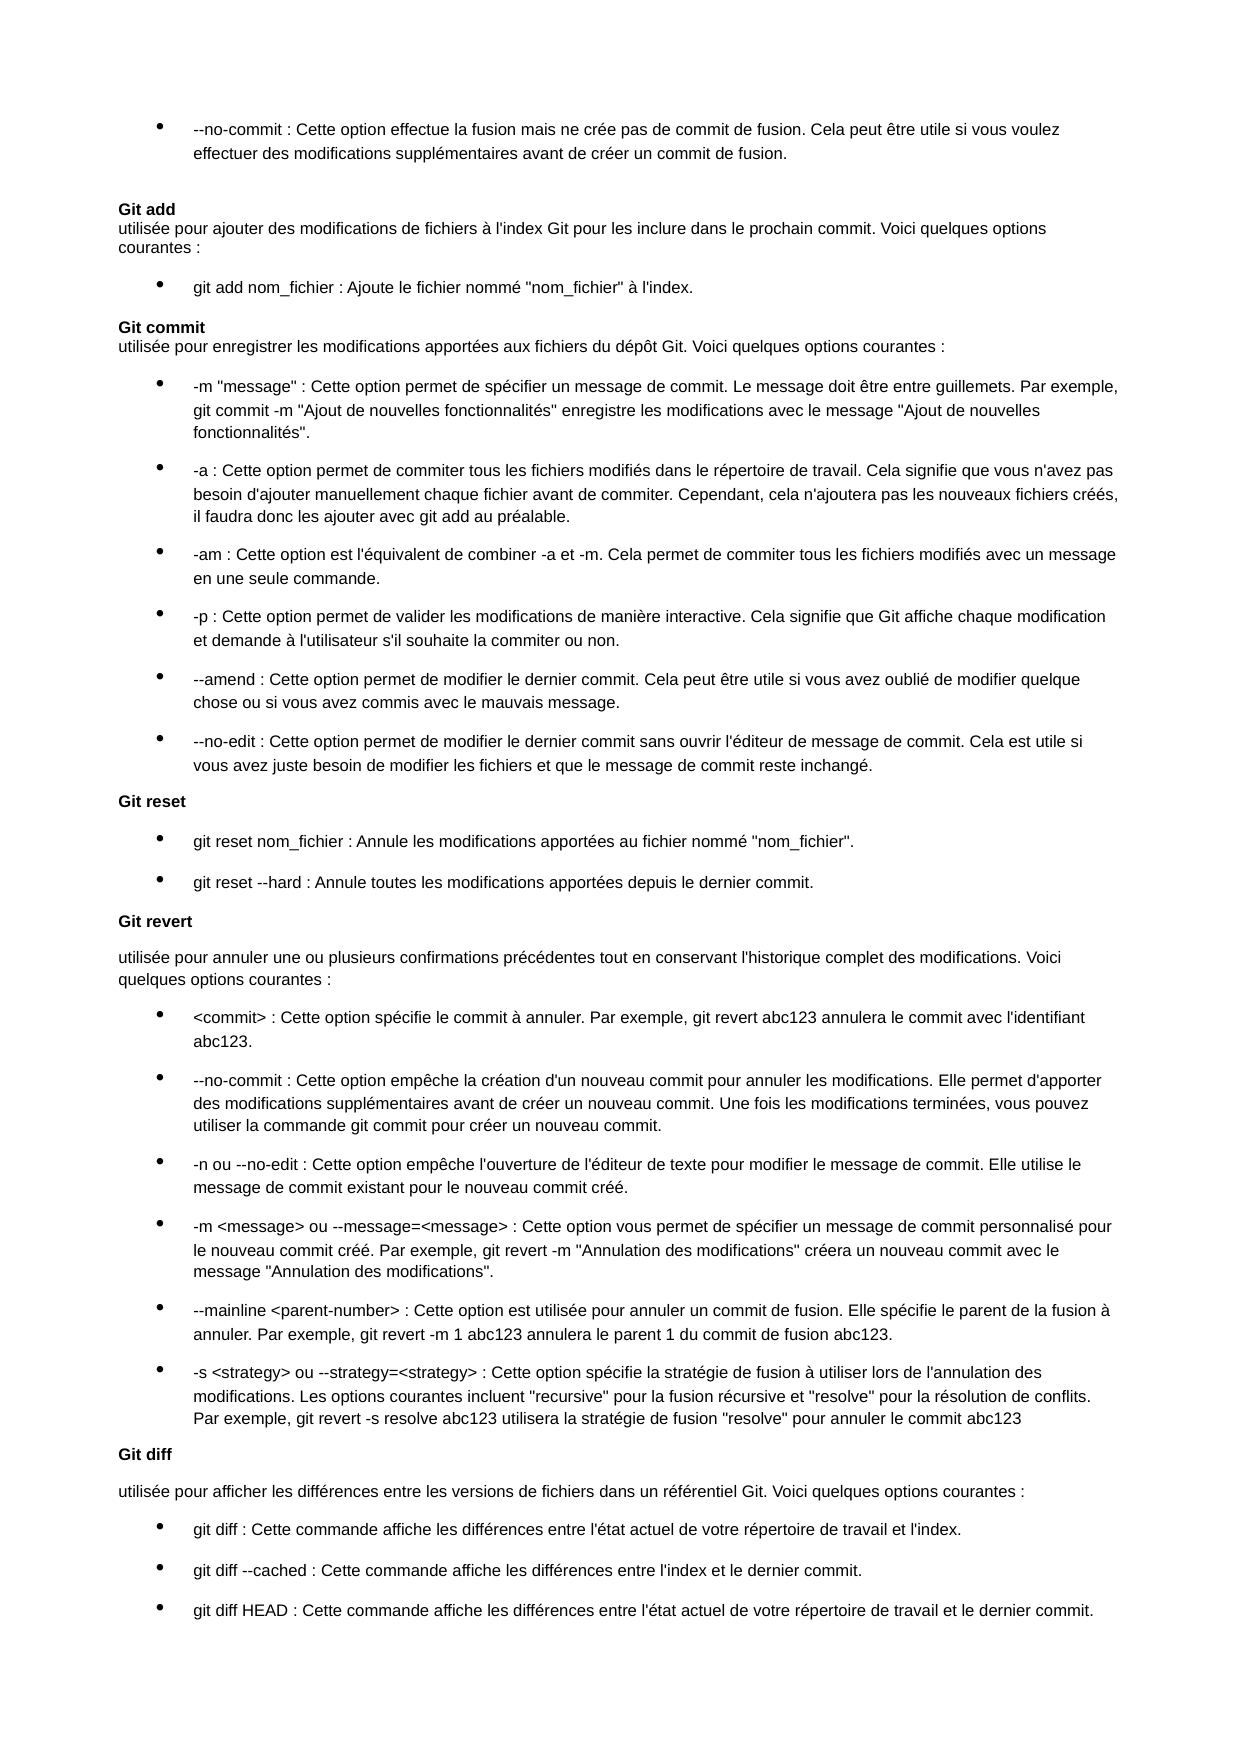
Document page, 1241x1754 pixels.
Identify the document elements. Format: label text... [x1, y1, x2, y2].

list --no-commit : Cette option empêche la création d'un nouveau commit pour annuler les modifications. Elle permet d'apporter des modifications supplémentaires avant de créer un nouveau commit. Une fois les modifications terminées, vous pouvez utiliser la commande git commit pour créer un nouveau commit. [156, 1069, 1122, 1135]
text utilisée pour annuler une ou plusieurs confirmations précédentes tout en conservant l'historique complet des modifications. Voici quelques options courantes : [118, 948, 1122, 989]
text utilisée pour enregistrer les modifications apportées aux fichiers du dépôt Git. Voici quelques options courantes : [118, 337, 1122, 356]
list -n ou --no-edit : Cette option empêche l'ouverture de l'éditeur de texte pour modifier le message de commit. Elle utilise le message de commit existant pour le nouveau commit créé. [156, 1153, 1122, 1197]
list git add nom_fichier : Ajoute le fichier nommé "nom_fichier" à l'index. [156, 276, 1122, 299]
list <commit> : Cette option spécifie le commit à annuler. Par exemple, git revert abc123 annulera le commit avec l'identifiant abc123. [156, 1007, 1122, 1051]
list -m <message> ou --message=<message> : Cette option vous permet de spécifier un message de commit personnalisé pour le nouveau commit créé. Par exemple, git revert -m "Annulation des modifications" créera un nouveau commit avec le message "Annulation des modifications". [156, 1215, 1122, 1281]
list git diff HEAD : Cette commande affiche les différences entre l'état actuel de votre répertoire de travail et le dernier commit. [156, 1599, 1122, 1622]
list -p : Cette option permet de valider les modifications de manière interactive. Cela signifie que Git affiche chaque modification et demande à l'utilisateur s'il souhaite la commiter ou non. [156, 606, 1122, 650]
list --no-edit : Cette option permet de modifier le dernier commit sans ouvrir l'éditeur de message de commit. Cela est utile si vous avez juste besoin de modifier les fichiers et que le message de commit reste inchangé. [156, 730, 1122, 774]
text Git reset [118, 792, 1122, 811]
list -am : Cette option est l'équivalent de combiner -a et -m. Cela permet de commiter tous les fichiers modifiés avec un message en une seule commande. [156, 543, 1122, 588]
list -s <strategy> ou --strategy=<strategy> : Cette option spécifie la stratégie de fusion à utiliser lors de l'annulation des modifications. Les options courantes incluent "recursive" pour la fusion récursive et "resolve" pour la résolution de conflits. Par exemple, git revert -s resolve abc123 utilisera la stratégie de fusion "resolve" pour annuler le commit abc123 [156, 1361, 1122, 1428]
text utilisée pour afficher les différences entre les versions de fichiers dans un référentiel Git. Voici quelques options courantes : [118, 1482, 1122, 1501]
text Git commit [118, 318, 1122, 337]
list git reset nom_fichier : Annule les modifications apportées au fichier nommé "nom_fichier". [156, 830, 1122, 853]
list -m "message" : Cette option permet de spécifier un message de commit. Le message doit être entre guillemets. Par exemple, git commit -m "Ajout de nouvelles fonctionnalités" enregistre les modifications avec le message "Ajout de nouvelles fonctionnalités". [156, 375, 1122, 442]
text Git revert [118, 911, 1122, 931]
list git diff : Cette commande affiche les différences entre l'état actuel de votre répertoire de travail et l'index. [156, 1518, 1122, 1541]
text Git diff [118, 1445, 1122, 1464]
text utilisée pour ajouter des modifications de fichiers à l'index Git pour les inclure dans le prochain commit. Voici quelques options courantes : [118, 218, 1122, 257]
list git reset --hard : Annule toutes les modifications apportées depuis le dernier commit. [156, 871, 1122, 893]
text Git add [118, 199, 1122, 218]
list --amend : Cette option permet de modifier le dernier commit. Cela peut être utile si vous avez oublié de modifier quelque chose ou si vous avez commis avec le mauvais message. [156, 668, 1122, 712]
list --mainline <parent-number> : Cette option est utilisée pour annuler un commit de fusion. Elle spécifie le parent de la fusion à annuler. Par exemple, git revert -m 1 abc123 annulera le parent 1 du commit de fusion abc123. [156, 1299, 1122, 1343]
list git diff --cached : Cette commande affiche les différences entre l'index et le dernier commit. [156, 1559, 1122, 1581]
list --no-commit : Cette option effectue la fusion mais ne crée pas de commit de fusion. Cela peut être utile si vous voulez effectuer des modifications supplémentaires avant de créer un commit de fusion. [156, 118, 1122, 163]
list -a : Cette option permet de commiter tous les fichiers modifiés dans le répertoire de travail. Cela signifie que vous n'avez pas besoin d'ajouter manuellement chaque fichier avant de commiter. Cependant, cela n'ajoutera pas les nouveaux fichiers créés, il faudra donc les ajouter avec git add au préalable. [156, 459, 1122, 526]
